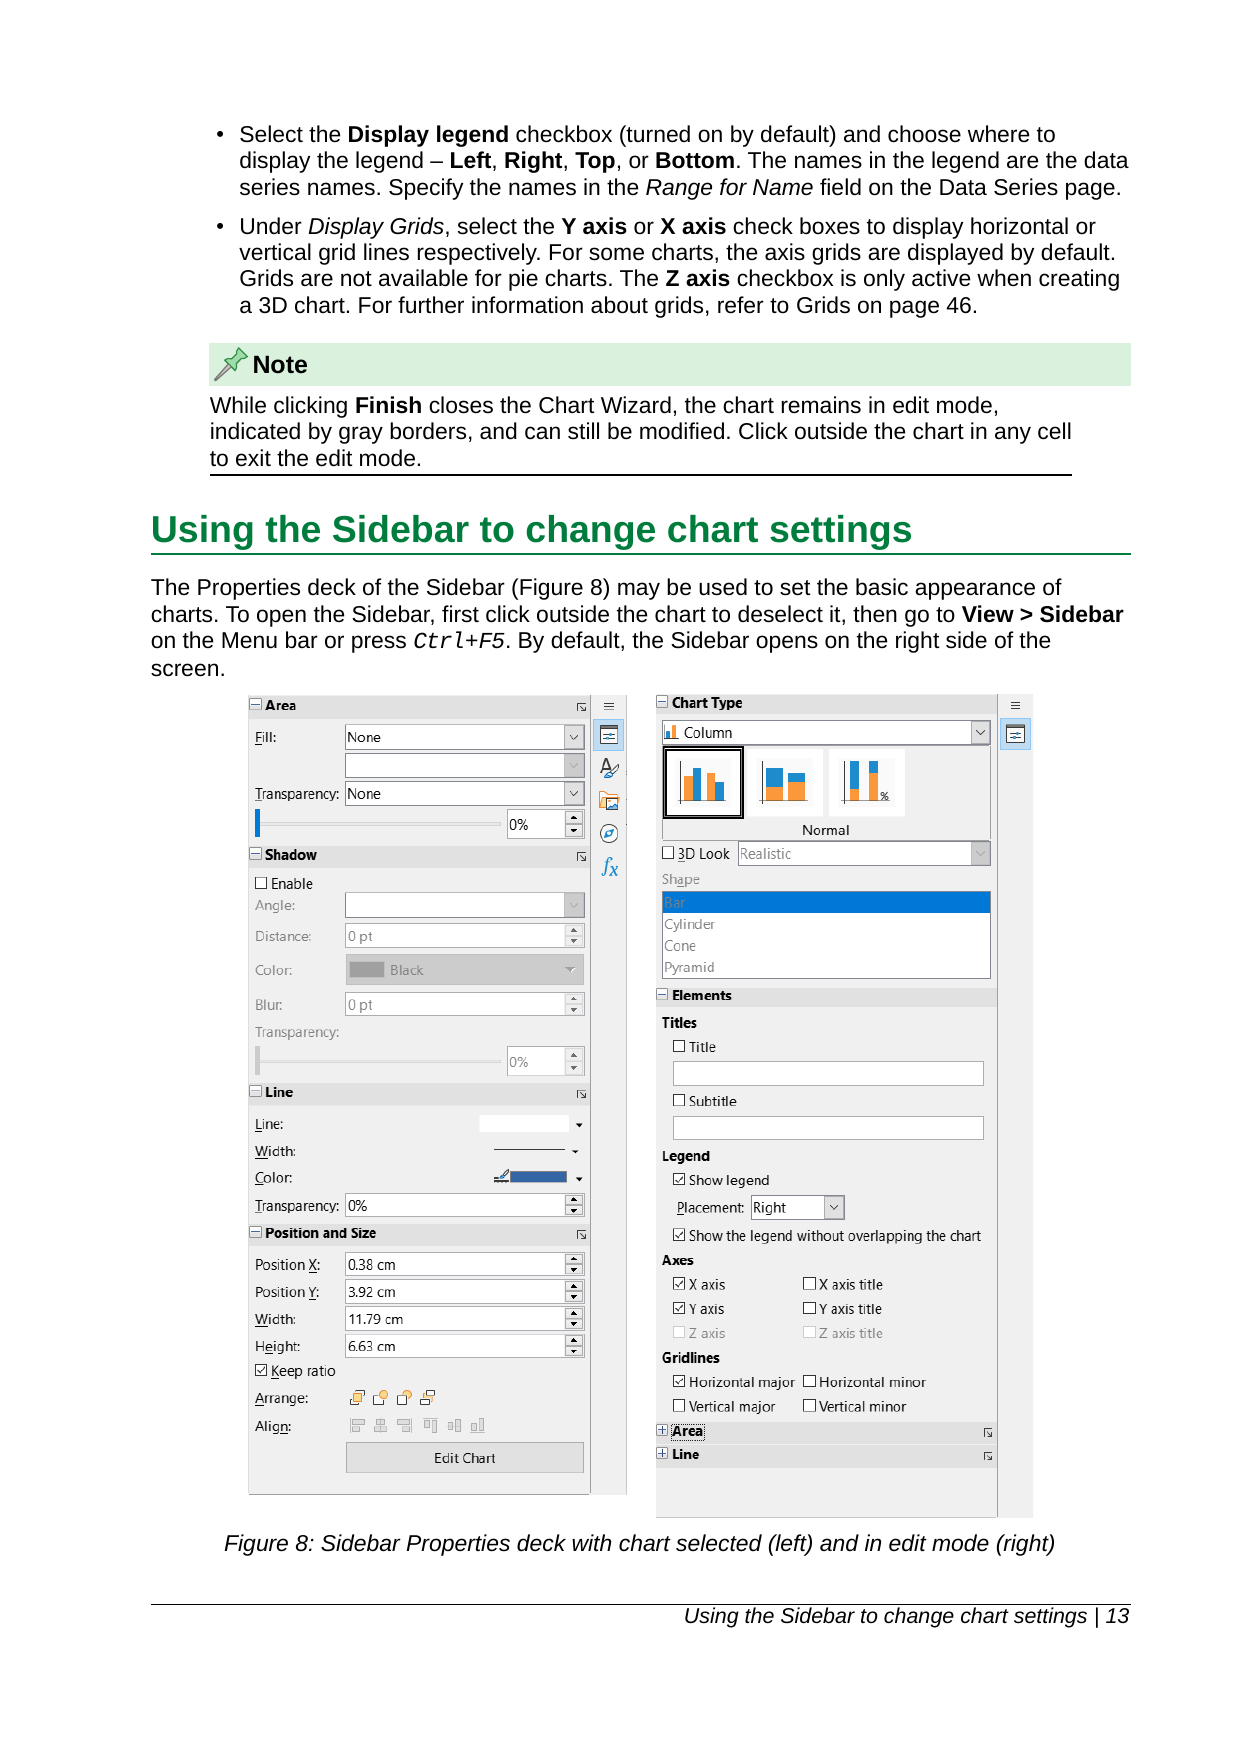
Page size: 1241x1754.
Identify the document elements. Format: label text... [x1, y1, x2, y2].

list Under Display Grids, select the Y axis or X axis check boxes to display horizontal or vertical grid lines respectively. For some charts, the axis grids are displayed by default. Grids are not available for pie charts. The Z axis checkbox is only active when creating a 3D chart. For further information about grids, refer to Grids on page 46. [224, 213, 1131, 318]
text The Properties deck of the Sidebar (Figure 8) may be used to set the basic appearance of charts. To open the Sidebar, first click outside the chart to deselect it, then go to View > Sidebar on the Menu bar or press Ctrl+F5. By default, the Sidebar opens on the right side of the screen. [151, 574, 1131, 682]
subtitle Note [209, 343, 1131, 386]
subtitle Using the Sidebar to change chart settings [151, 507, 1131, 553]
text Figure 8: Sidebar Properties deck with chart selected (left) and in edit mode (right) [224, 1530, 1058, 1556]
text While clicking Finish closes the Chart Wizard, the chart remains in edit mode, indicated by gray borders, and can still be modified. Click outside the chart in any cell to exit the edit mode. [209, 392, 1072, 476]
picture [248, 694, 1034, 1518]
list Select the Display legend checkbox (turned on by default) and choose where to display the legend – Left, Right, Top, or Bottom. The names in the legend are the data series names. Specify the names in the Range for Name field on the Data Series page. [224, 121, 1131, 200]
